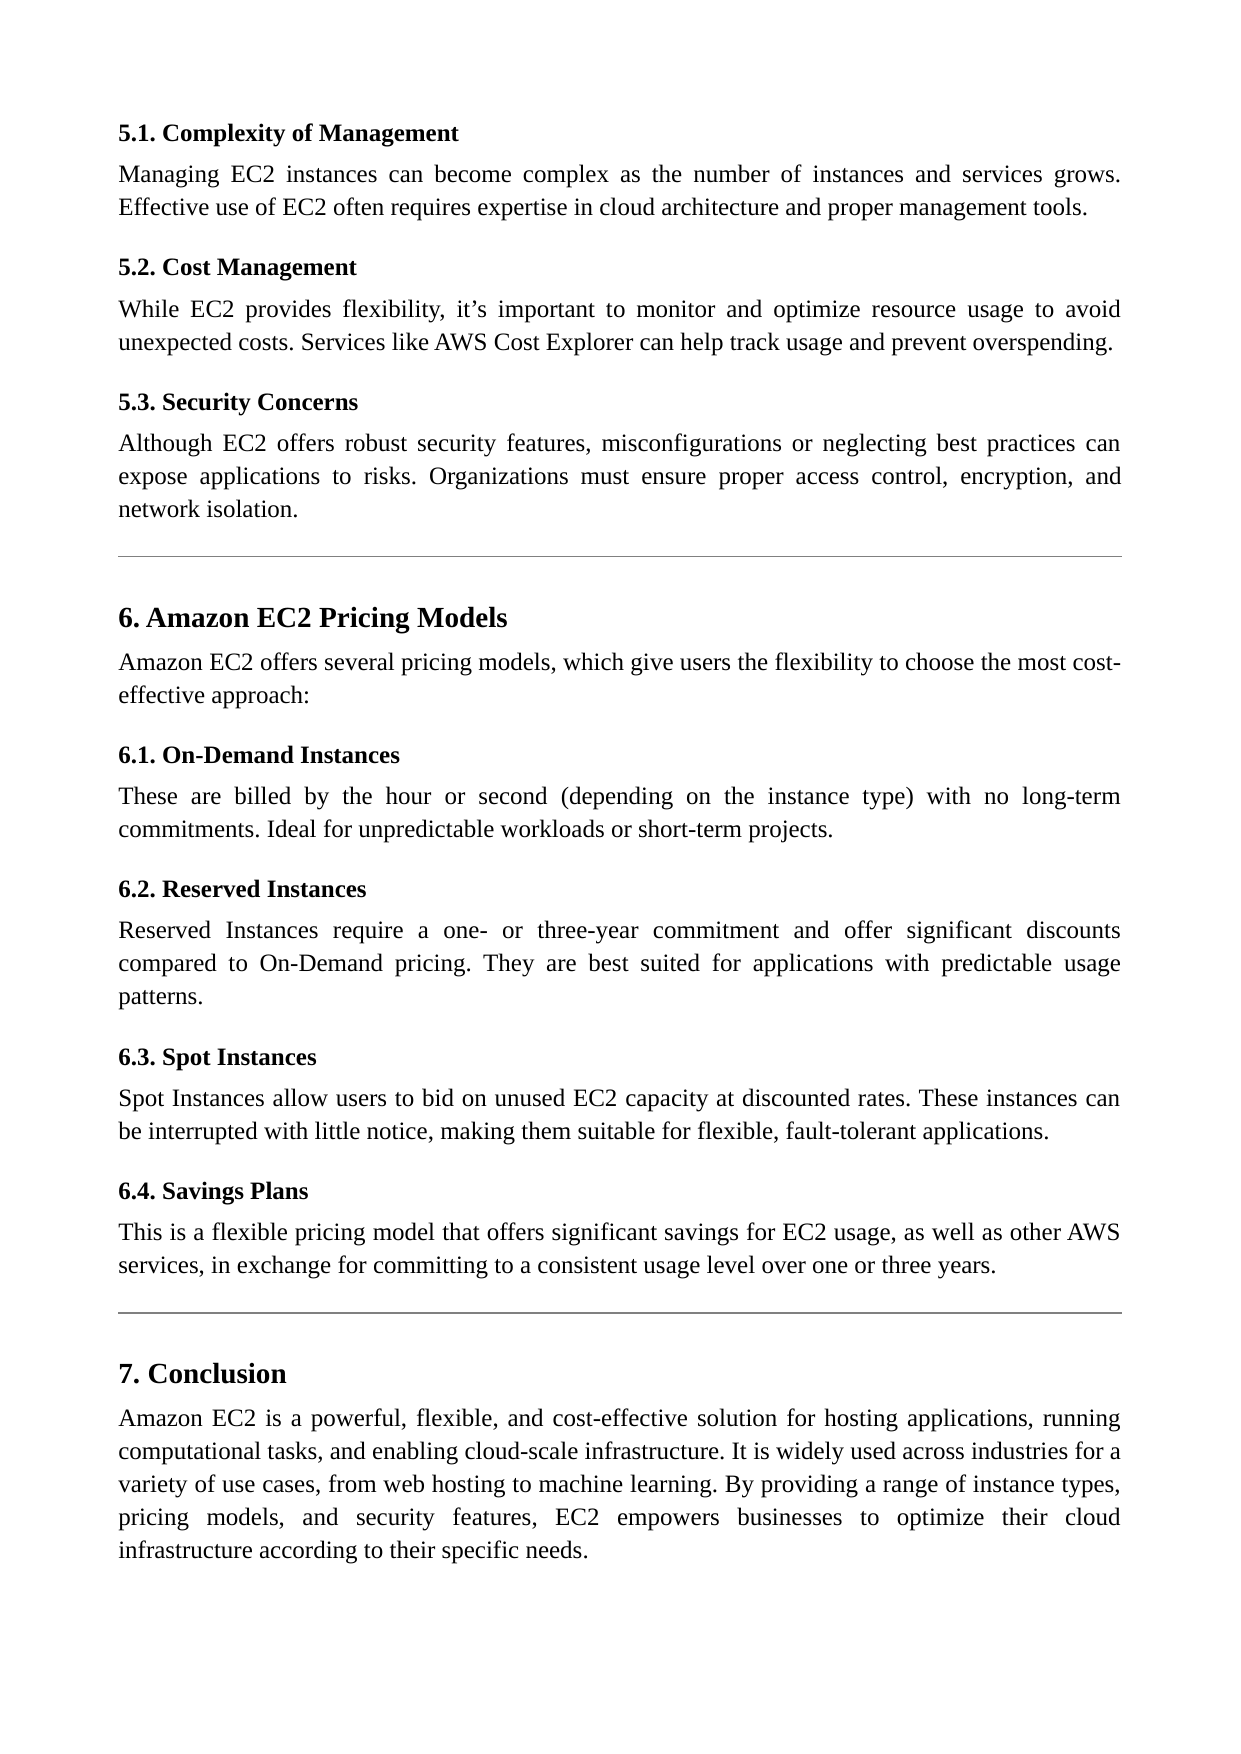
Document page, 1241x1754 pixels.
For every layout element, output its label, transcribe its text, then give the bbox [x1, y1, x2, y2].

text This is a flexible pricing model that offers significant savings for EC2 usage, as well as other AWS services, in exchange for committing to a consistent usage level over one or three years. [118, 1217, 1122, 1279]
subtitle 6. Amazon EC2 Pricing Models [118, 601, 1122, 634]
subtitle 6.3. Spot Instances [118, 1042, 1122, 1070]
subtitle 6.1. On-Demand Instances [118, 740, 1122, 768]
subtitle 6.4. Savings Plans [118, 1176, 1122, 1205]
text Amazon EC2 is a powerful, flexible, and cost-effective solution for hosting applications, running computational tasks, and enabling cloud-scale infrastructure. It is widely used across industries for a variety of use cases, from web hosting to machine learning. By providing a range of instance types, pricing models, and security features, EC2 empowers businesses to optimize their cloud infrastructure according to their specific needs. [118, 1403, 1122, 1563]
subtitle 5.1. Complexity of Management [118, 118, 1122, 147]
subtitle 7. Conclusion [118, 1357, 1122, 1390]
text Managing EC2 instances can become complex as the number of instances and services grows. Effective use of EC2 often requires expertise in cloud architecture and proper management tools. [118, 159, 1122, 221]
subtitle 6.2. Reserved Instances [118, 874, 1122, 903]
subtitle 5.3. Security Concerns [118, 387, 1122, 416]
text These are billed by the hour or second (depending on the instance type) with no long-term commitments. Ideal for unpredictable workloads or short-term projects. [118, 781, 1122, 843]
text Reserved Instances require a one- or three-year commitment and offer significant discounts compared to On-Demand pricing. They are best suited for applications with predictable usage patterns. [118, 915, 1122, 1010]
text Amazon EC2 offers several pricing models, which give users the flexibility to choose the most cost-effective approach: [118, 647, 1122, 708]
text Although EC2 offers robust security features, misconfigurations or neglecting best practices can expose applications to risks. Organizations must ensure proper access control, encryption, and network isolation. [118, 428, 1122, 523]
text Spot Instances allow users to bid on unused EC2 capacity at discounted rates. These instances can be interrupted with little notice, making them suitable for flexible, fault-tolerant applications. [118, 1083, 1122, 1144]
text While EC2 provides flexibility, it’s important to monitor and optimize resource usage to avoid unexpected costs. Services like AWS Cost Explorer can help track usage and prevent overspending. [118, 294, 1122, 356]
subtitle 5.2. Cost Management [118, 252, 1122, 281]
